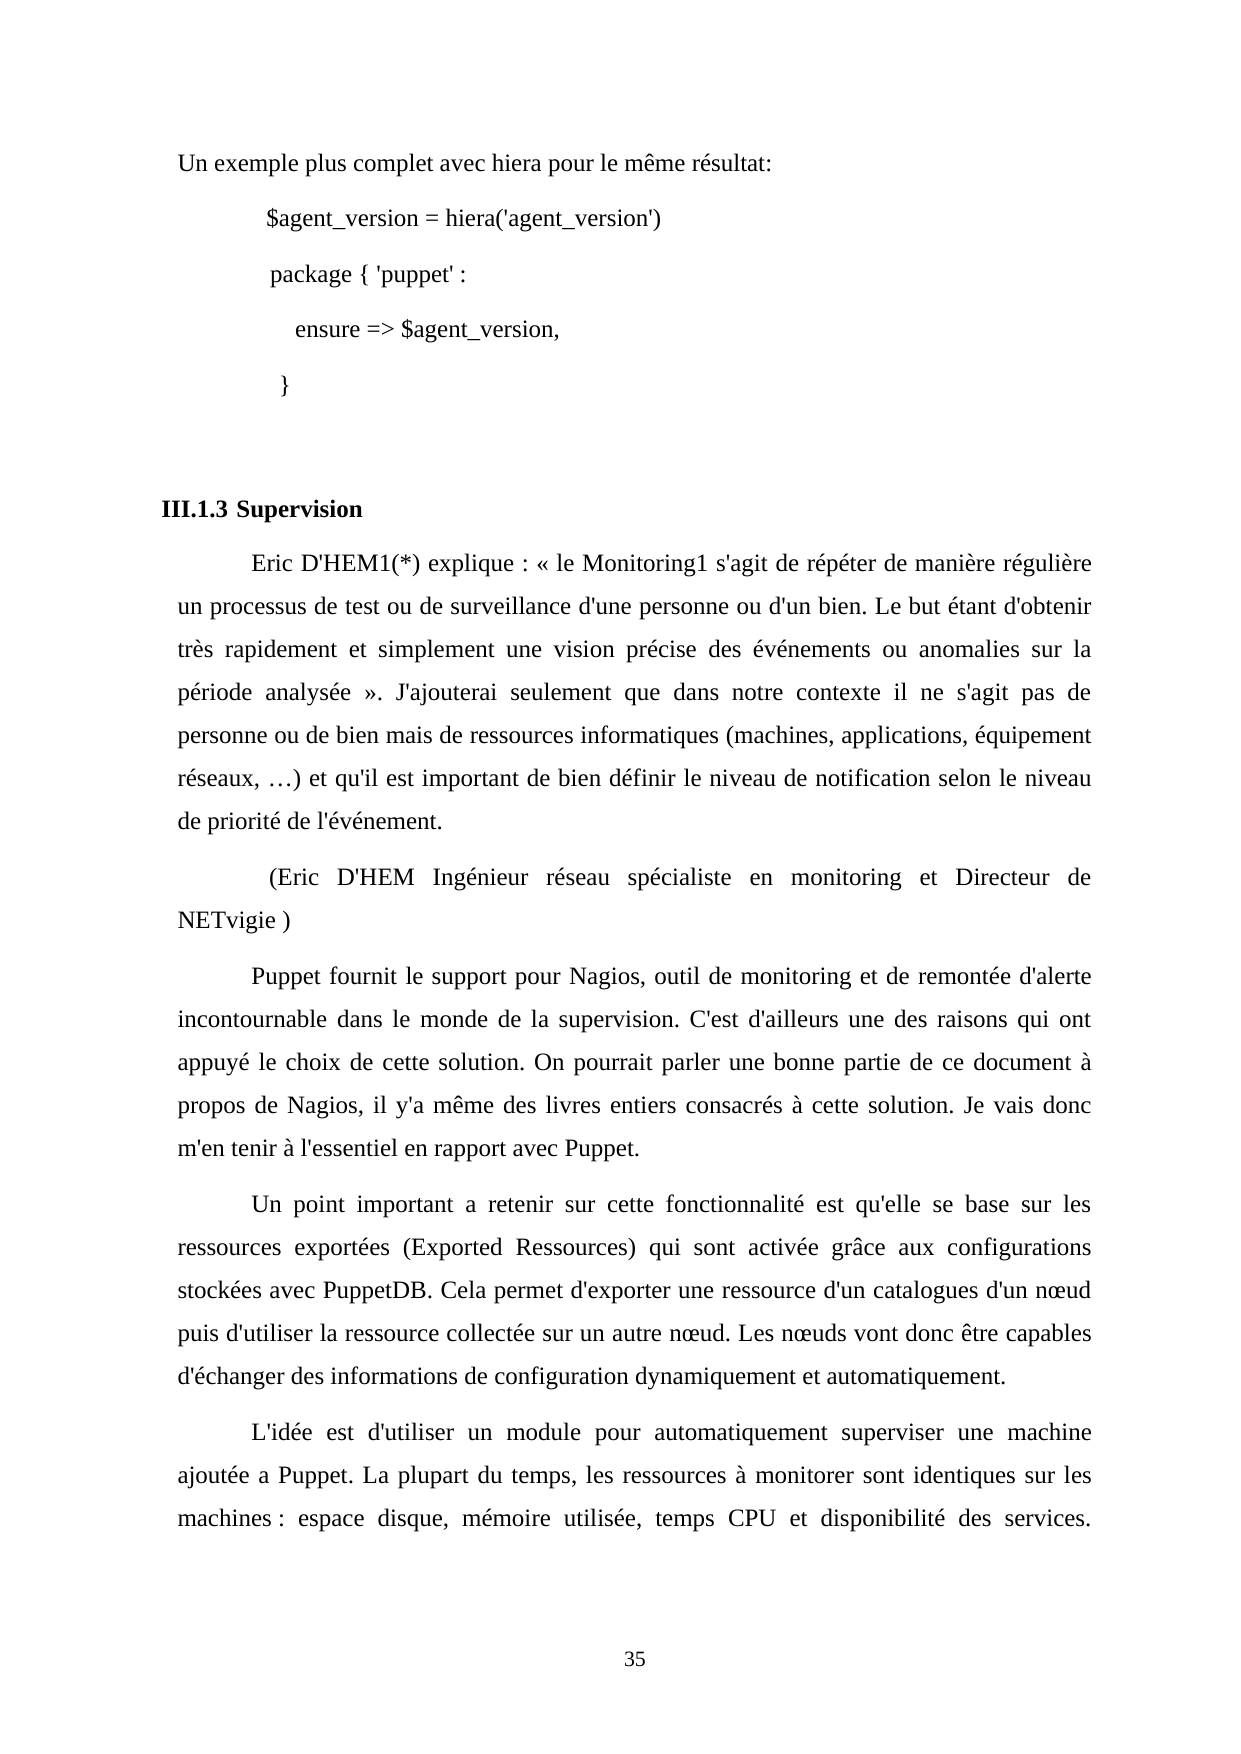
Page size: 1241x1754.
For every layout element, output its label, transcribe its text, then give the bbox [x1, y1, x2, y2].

text } [177, 370, 1092, 399]
text ensure => $agent_version, [177, 314, 1092, 343]
text $agent_version = hiera('agent_version') [177, 203, 1092, 232]
text Puppet fournit le support pour Nagios, outil de monitoring et de remontée d'alerte incontournable dans le monde de la supervision. C'est d'ailleurs une des raisons qui ont appuyé le choix de cette solution. On pourrait parler une bonne partie de ce document à propos de Nagios, il y'a même des livres entiers consacrés à cette solution. Je vais donc m'en tenir à l'essentiel en rapport avec Puppet. [177, 961, 1092, 1162]
text Un exemple plus complet avec hiera pour le même résultat: [177, 148, 1092, 176]
text L'idée est d'utiliser un module pour automatiquement superviser une machine ajoutée a Puppet. La plupart du temps, les ressources à monitorer sont identiques sur les machines : espace disque, mémoire utilisée, temps CPU et disponibilité des services. [177, 1417, 1092, 1532]
text Un point important a retenir sur cette fonctionnalité est qu'elle se base sur les ressources exportées (Exported Ressources) qui sont activée grâce aux configurations stockées avec PuppetDB. Cela permet d'exporter une ressource d'un catalogues d'un nœud puis d'utiliser la ressource collectée sur un autre nœud. Les nœuds vont donc être capables d'échanger des informations de configuration dynamiquement et automatiquement. [177, 1189, 1092, 1390]
text (Eric D'HEM Ingénieur réseau spécialiste en monitoring et Directeur de NETvigie ) [177, 862, 1092, 934]
text package { 'puppet' : [177, 259, 1092, 288]
text Eric D'HEM1(*) explique : « le Monitoring1 s'agit de répéter de manière régulière un processus de test ou de surveillance d'une personne ou d'un bien. Le but étant d'obtenir très rapidement et simplement une vision précise des événements ou anomalies sur la période analysée ». J'ajouterai seulement que dans notre contexte il ne s'agit pas de personne ou de bien mais de ressources informatiques (machines, applications, équipement réseaux, …) et qu'il est important de bien définir le niveau de notification selon le niveau de priorité de l'événement. [177, 548, 1092, 835]
subtitle Supervision [161, 494, 1092, 523]
